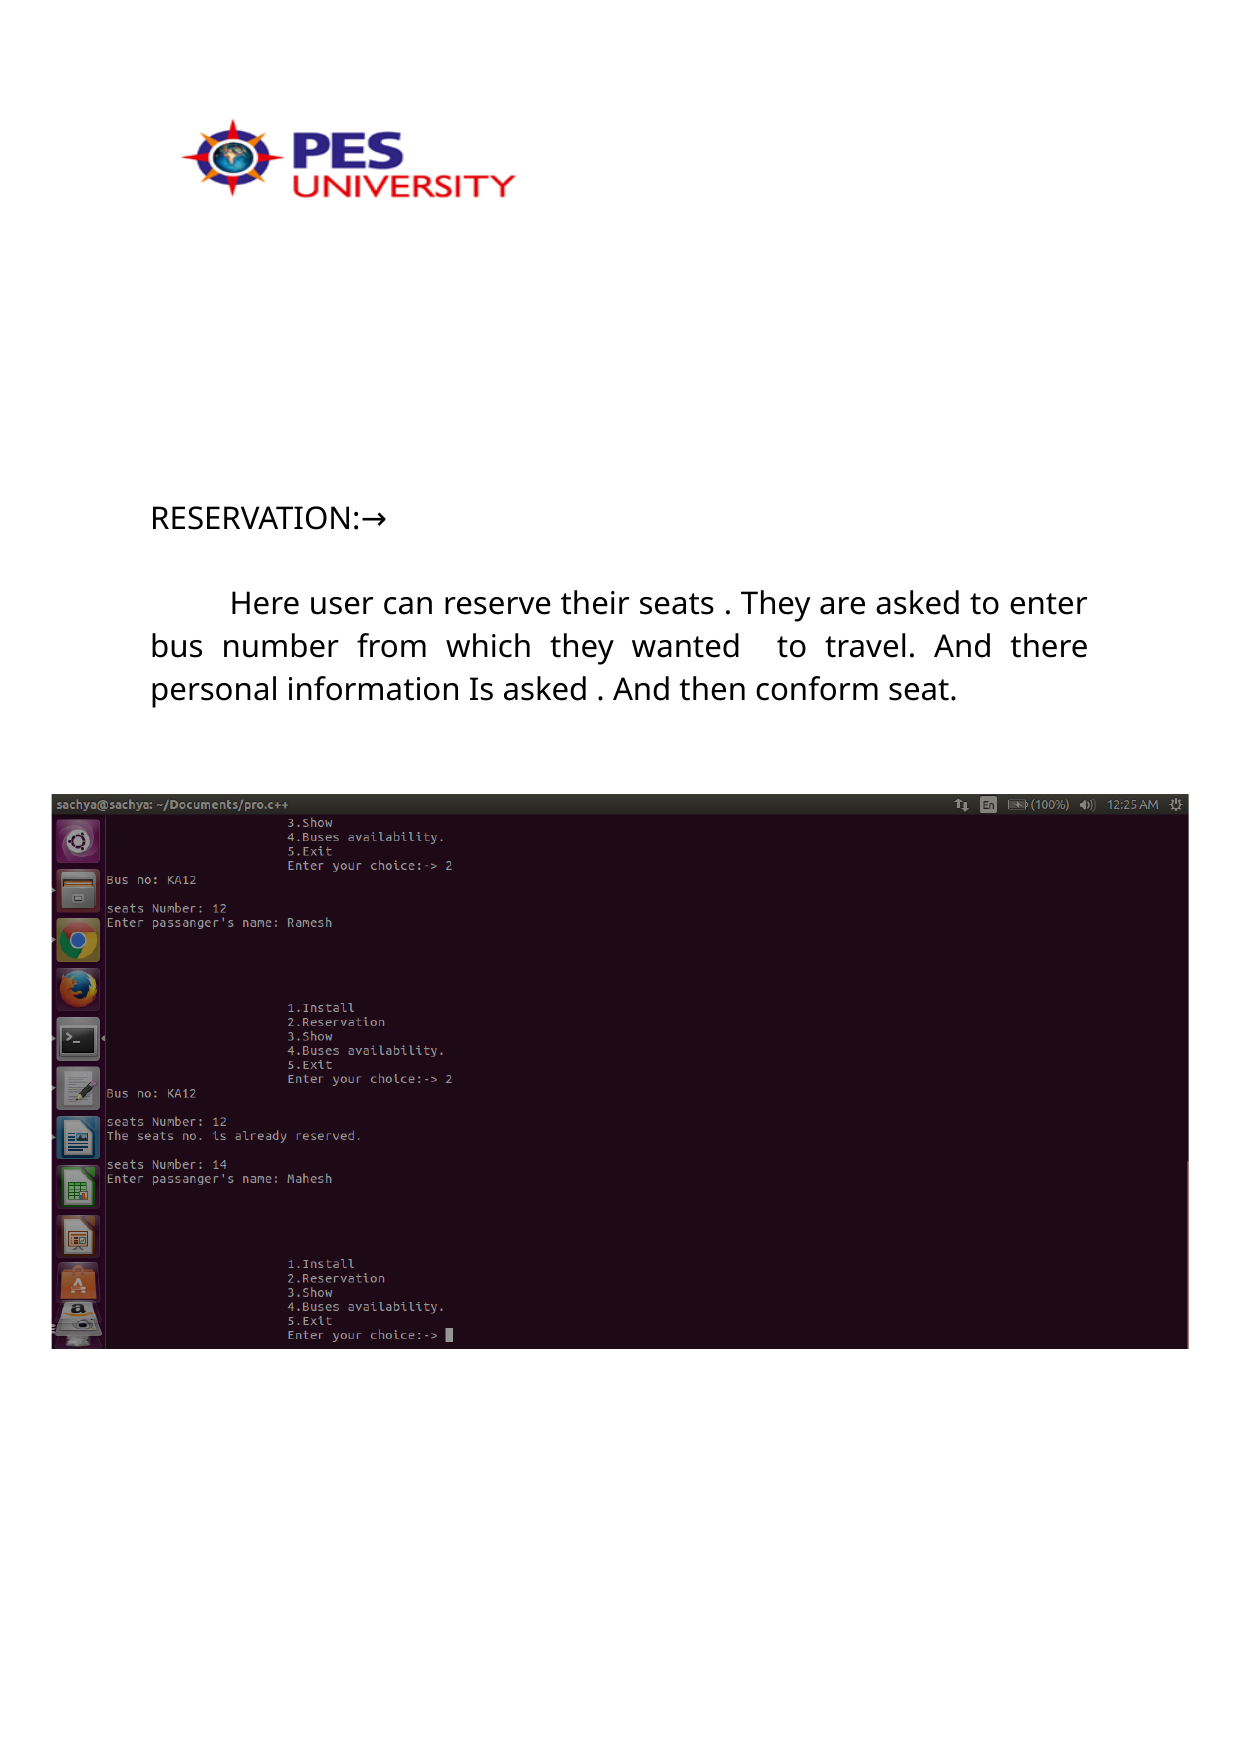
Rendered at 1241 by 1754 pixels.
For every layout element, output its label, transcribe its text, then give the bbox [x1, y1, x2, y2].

picture [153, 75, 540, 241]
picture [51, 794, 1189, 1349]
text RESERVATION:→ [150, 496, 1090, 539]
text Here user can reserve their seats . They are asked to enter bus number from which they wanted to travel. And there personal information Is asked . And then conform seat. [150, 581, 1090, 709]
